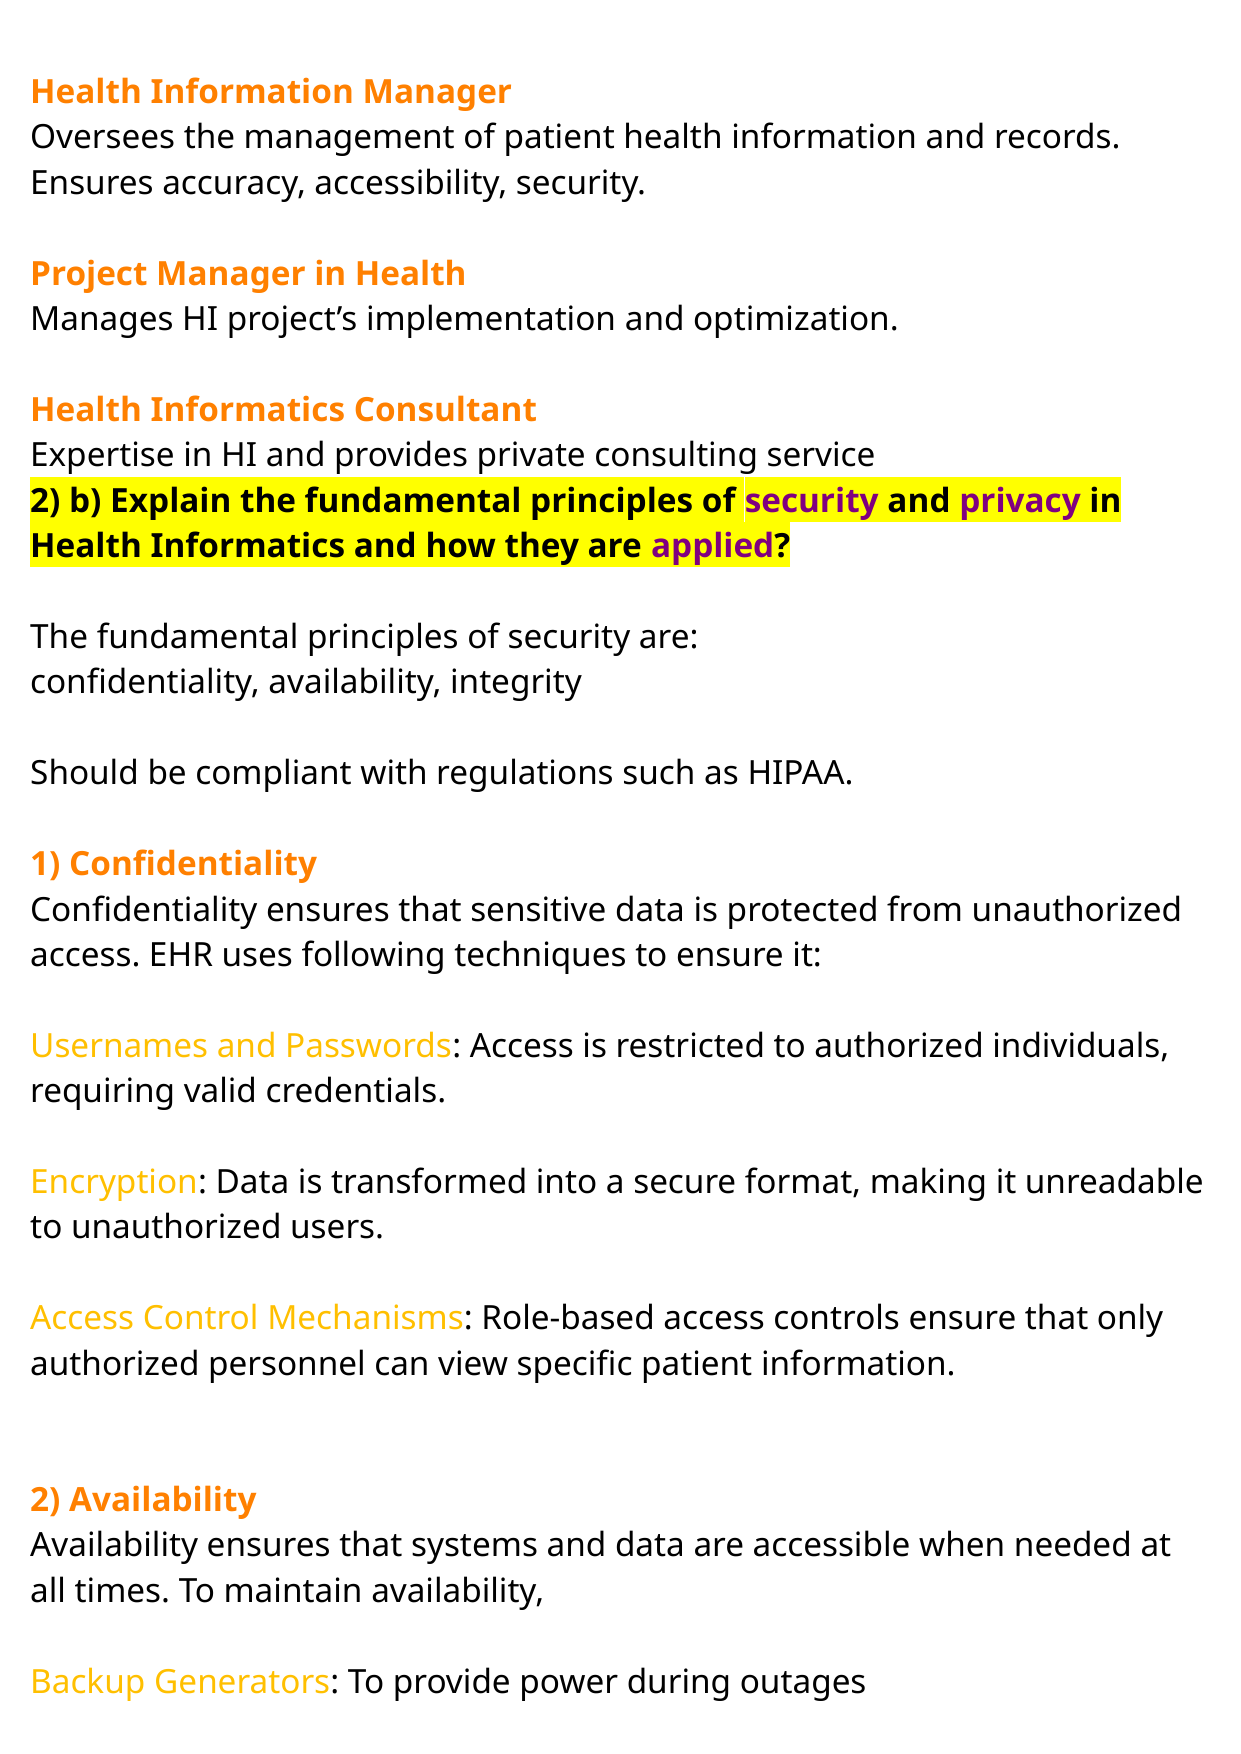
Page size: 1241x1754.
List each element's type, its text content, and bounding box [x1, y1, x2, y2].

subtitle 1) Confidentiality Confidentiality ensures that sensitive data is protected from unauthorized access. EHR uses following techniques to ensure it: [30, 840, 1211, 976]
subtitle 2) b) Explain the fundamental principles of security and privacy in Health Informatics and how they are applied? [30, 477, 1211, 567]
subtitle Health Informatics Consultant [30, 386, 1211, 431]
subtitle Manages HI project’s implementation and optimization. [30, 295, 1211, 340]
subtitle Should be compliant with regulations such as HIPAA. [30, 749, 1211, 794]
subtitle Backup Generators: To provide power during outages [30, 1657, 1211, 1703]
subtitle Access Control Mechanisms: Role-based access controls ensure that only authorized personnel can view specific patient information. 2) Availability Availability ensures that systems and data are accessible when needed at all times. To maintain availability, [30, 1249, 1211, 1657]
subtitle Project Manager in Health [30, 249, 1211, 295]
subtitle Encryption: Data is transformed into a secure format, making it unreadable to unauthorized users. [30, 1158, 1211, 1249]
subtitle The fundamental principles of security are: [30, 613, 1211, 658]
subtitle Expertise in HI and provides private consulting service [30, 431, 1211, 477]
subtitle Health Information Manager Oversees the management of patient health information and records. Ensures accuracy, accessibility, security. [30, 22, 1211, 204]
subtitle Usernames and Passwords: Access is restricted to authorized individuals, requiring valid credentials. [30, 976, 1211, 1158]
subtitle confidentiality, availability, integrity [30, 658, 1211, 704]
